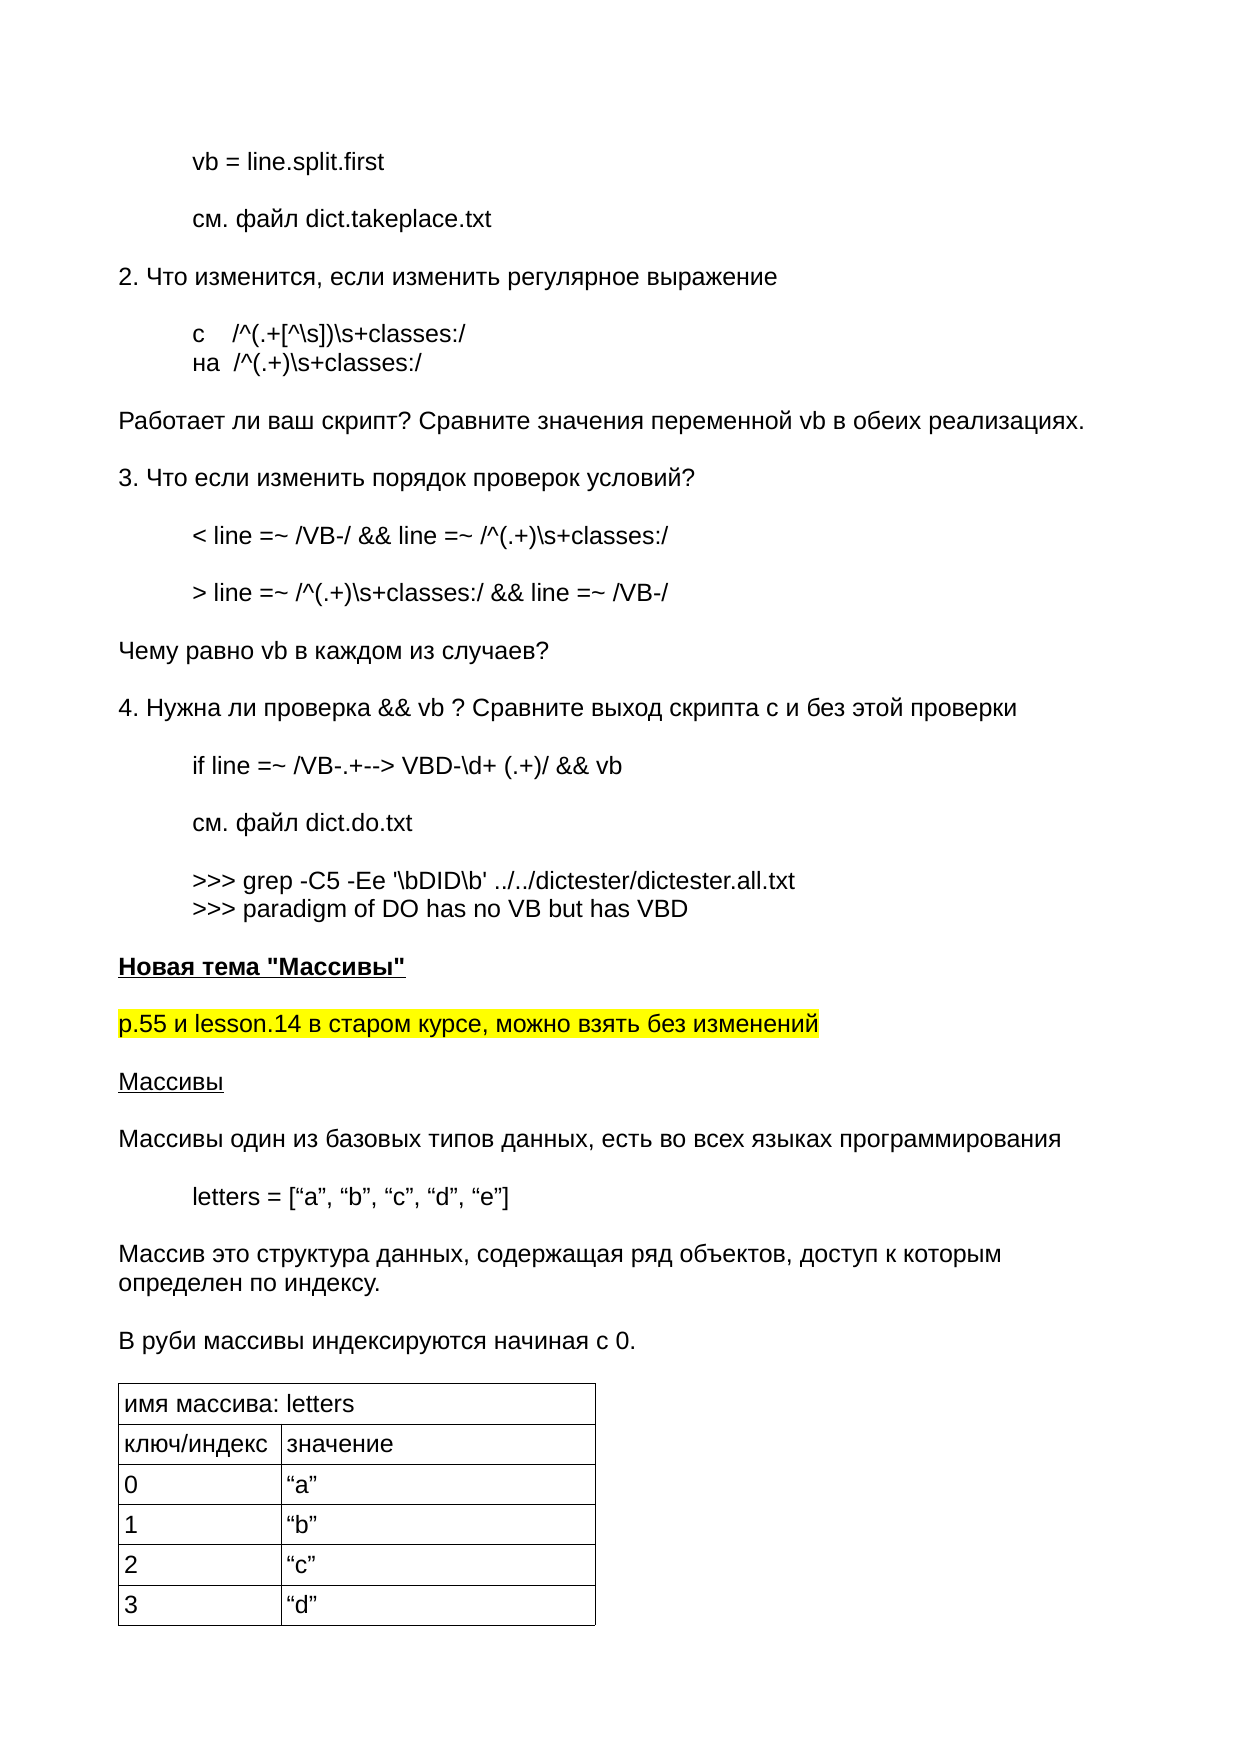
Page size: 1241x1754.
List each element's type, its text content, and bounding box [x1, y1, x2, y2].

text Массивы один из базовых типов данных, есть во всех языках программирования [118, 1124, 1122, 1153]
table_cell 1 [119, 1505, 281, 1544]
text см. файл dict.do.txt [118, 808, 1122, 837]
table_cell “c” [282, 1545, 595, 1585]
text if line =~ /VB-.+--> VBD-\d+ (.+)/ && vb [118, 751, 1122, 779]
text letters = [“a”, “b”, “c”, “d”, “e”] [192, 1182, 1122, 1211]
table_cell “b” [282, 1505, 595, 1544]
text Массивы [118, 1067, 1122, 1096]
text > line =~ /^(.+)\s+classes:/ && line =~ /VB-/ [118, 578, 1122, 607]
text Чему равно vb в каждом из случаев? [118, 636, 1122, 664]
table_cell значение [282, 1425, 595, 1464]
text 3. Что если изменить порядок проверок условий? [118, 463, 1122, 492]
text В руби массивы индексируются начиная с 0. [118, 1326, 1122, 1354]
table_cell 2 [119, 1545, 281, 1585]
text с /^(.+[^\s])\s+classes:/ [118, 319, 1122, 348]
text vb = line.split.first [118, 147, 1122, 176]
text >>> grep -C5 -Ee '\bDID\b' ../../dictester/dictester.all.txt [118, 866, 1122, 894]
table_cell 0 [119, 1465, 281, 1504]
table_header имя массива: letters [119, 1384, 595, 1423]
text см. файл dict.takeplace.txt [118, 204, 1122, 233]
text >>> paradigm of DO has no VB but has VBD [118, 894, 1122, 923]
text Массив это структура данных, содержащая ряд объектов, доступ к которым определен по индексу. [118, 1239, 1122, 1297]
text < line =~ /VB-/ && line =~ /^(.+)\s+classes:/ [118, 521, 1122, 549]
text Новая тема "Массивы" [118, 952, 1122, 981]
text 2. Что изменится, если изменить регулярное выражение [118, 262, 1122, 291]
text на /^(.+)\s+classes:/ [118, 348, 1122, 377]
text 4. Нужна ли проверка && vb ? Сравните выход скрипта с и без этой проверки [118, 693, 1122, 722]
table_cell “a” [282, 1465, 595, 1504]
table_cell ключ/индекс [119, 1425, 281, 1464]
text p.55 и lesson.14 в старом курсе, можно взять без изменений [118, 1009, 1122, 1038]
table_cell “d” [282, 1586, 595, 1625]
text Работает ли ваш скрипт? Сравните значения переменной vb в обеих реализациях. [118, 406, 1122, 434]
table_cell 3 [119, 1586, 281, 1625]
